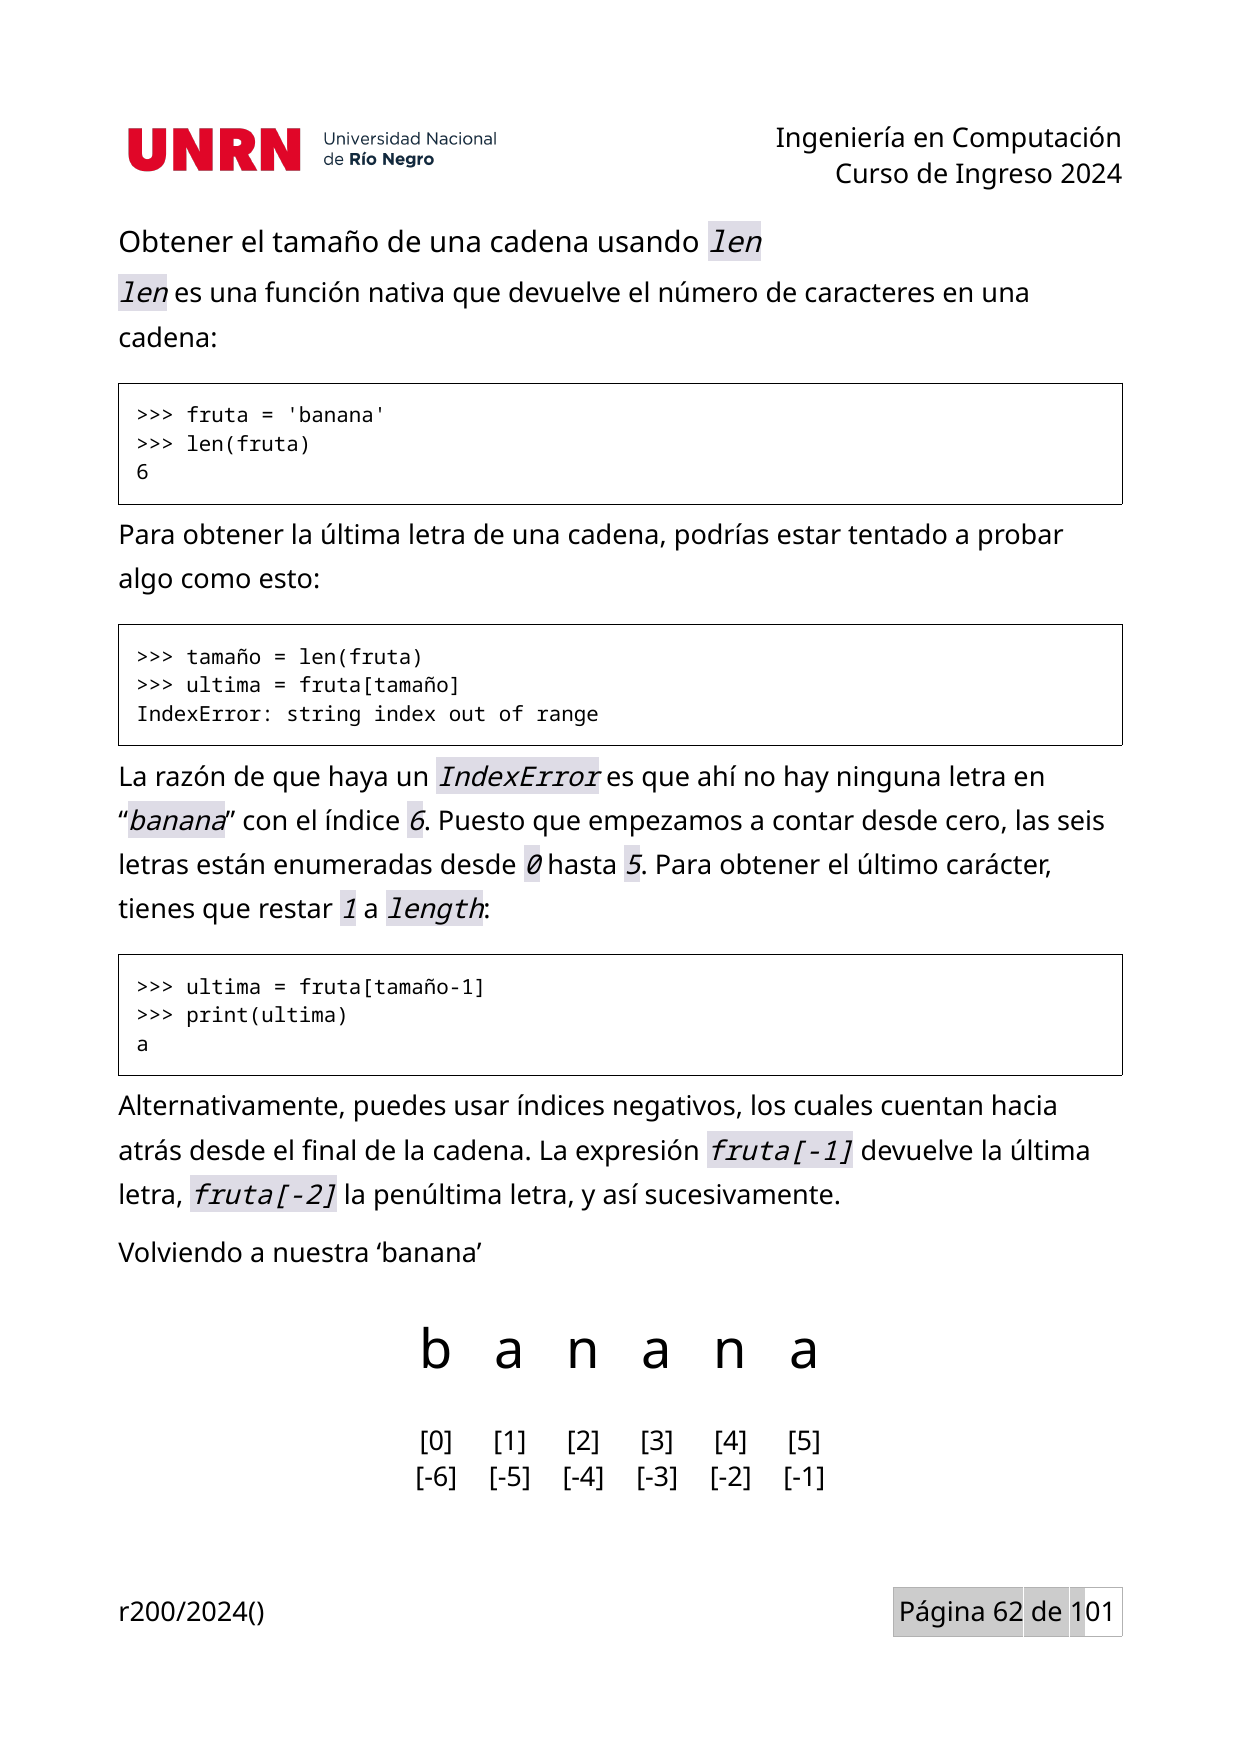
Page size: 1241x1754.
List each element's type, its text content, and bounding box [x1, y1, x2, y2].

text Para obtener la última letra de una cadena, podrías estar tentado a probar algo como esto: [118, 515, 1122, 596]
table_header a [767, 1310, 841, 1384]
table_cell [0] [399, 1421, 473, 1458]
table_cell [694, 1384, 767, 1421]
table_cell [3] [620, 1421, 694, 1458]
text Volviendo a nuestra ‘banana’ [118, 1234, 1122, 1271]
subtitle Obtener el tamaño de una cadena usando len [761, 221, 1122, 261]
text >>> ultima = fruta[tamaño] [119, 653, 1122, 681]
table_cell [1] [473, 1421, 546, 1458]
table_cell [5] [767, 1421, 841, 1458]
text IndexError: string index out of range [119, 681, 1122, 745]
table_cell [2] [546, 1421, 620, 1458]
text Alternativamente, puedes usar índices negativos, los cuales cuentan hacia atrás desde el final de la cadena. La expresión fruta[-1] devuelve la última letra, fruta[-2] la penúltima letra, y así sucesivamente. [118, 1087, 1122, 1212]
table_cell [-6] [399, 1458, 473, 1495]
table_cell [546, 1384, 620, 1421]
table_header a [473, 1310, 546, 1384]
table_cell [-3] [620, 1458, 694, 1495]
table_cell [399, 1384, 473, 1421]
table_cell [767, 1384, 841, 1421]
table_cell [-1] [767, 1458, 841, 1495]
subtitle Obtener el tamaño de una cadena usando len [118, 221, 708, 261]
table_cell [-2] [694, 1458, 767, 1495]
text La razón de que haya un IndexError es que ahí no hay ninguna letra en “banana” con el índice 6. Puesto que empezamos a contar desde cero, las seis letras están enumeradas desde 0 hasta 5. Para obtener el último carácter, tienes que restar 1 a length: [118, 757, 1122, 926]
table_header a [620, 1310, 694, 1384]
table_cell [-4] [546, 1458, 620, 1495]
table_cell [4] [694, 1421, 767, 1458]
text >>> tamaño = len(fruta) [119, 625, 1122, 653]
table_header n [694, 1310, 767, 1384]
table_cell [620, 1384, 694, 1421]
text len es una función nativa que devuelve el número de caracteres en una cadena: [118, 274, 1122, 355]
text >>> fruta = 'banana' [119, 384, 1122, 411]
text >>> ultima = fruta[tamaño-1] [119, 955, 1122, 983]
table_cell [-5] [473, 1458, 546, 1495]
text 6 [119, 439, 1122, 504]
table_header b [399, 1310, 473, 1384]
text >>> len(fruta) [119, 411, 1122, 439]
text >>> print(ultima) [119, 983, 1122, 1011]
text a [119, 1011, 1122, 1075]
table_cell [473, 1384, 546, 1421]
table_header n [546, 1310, 620, 1384]
picture [118, 118, 505, 180]
